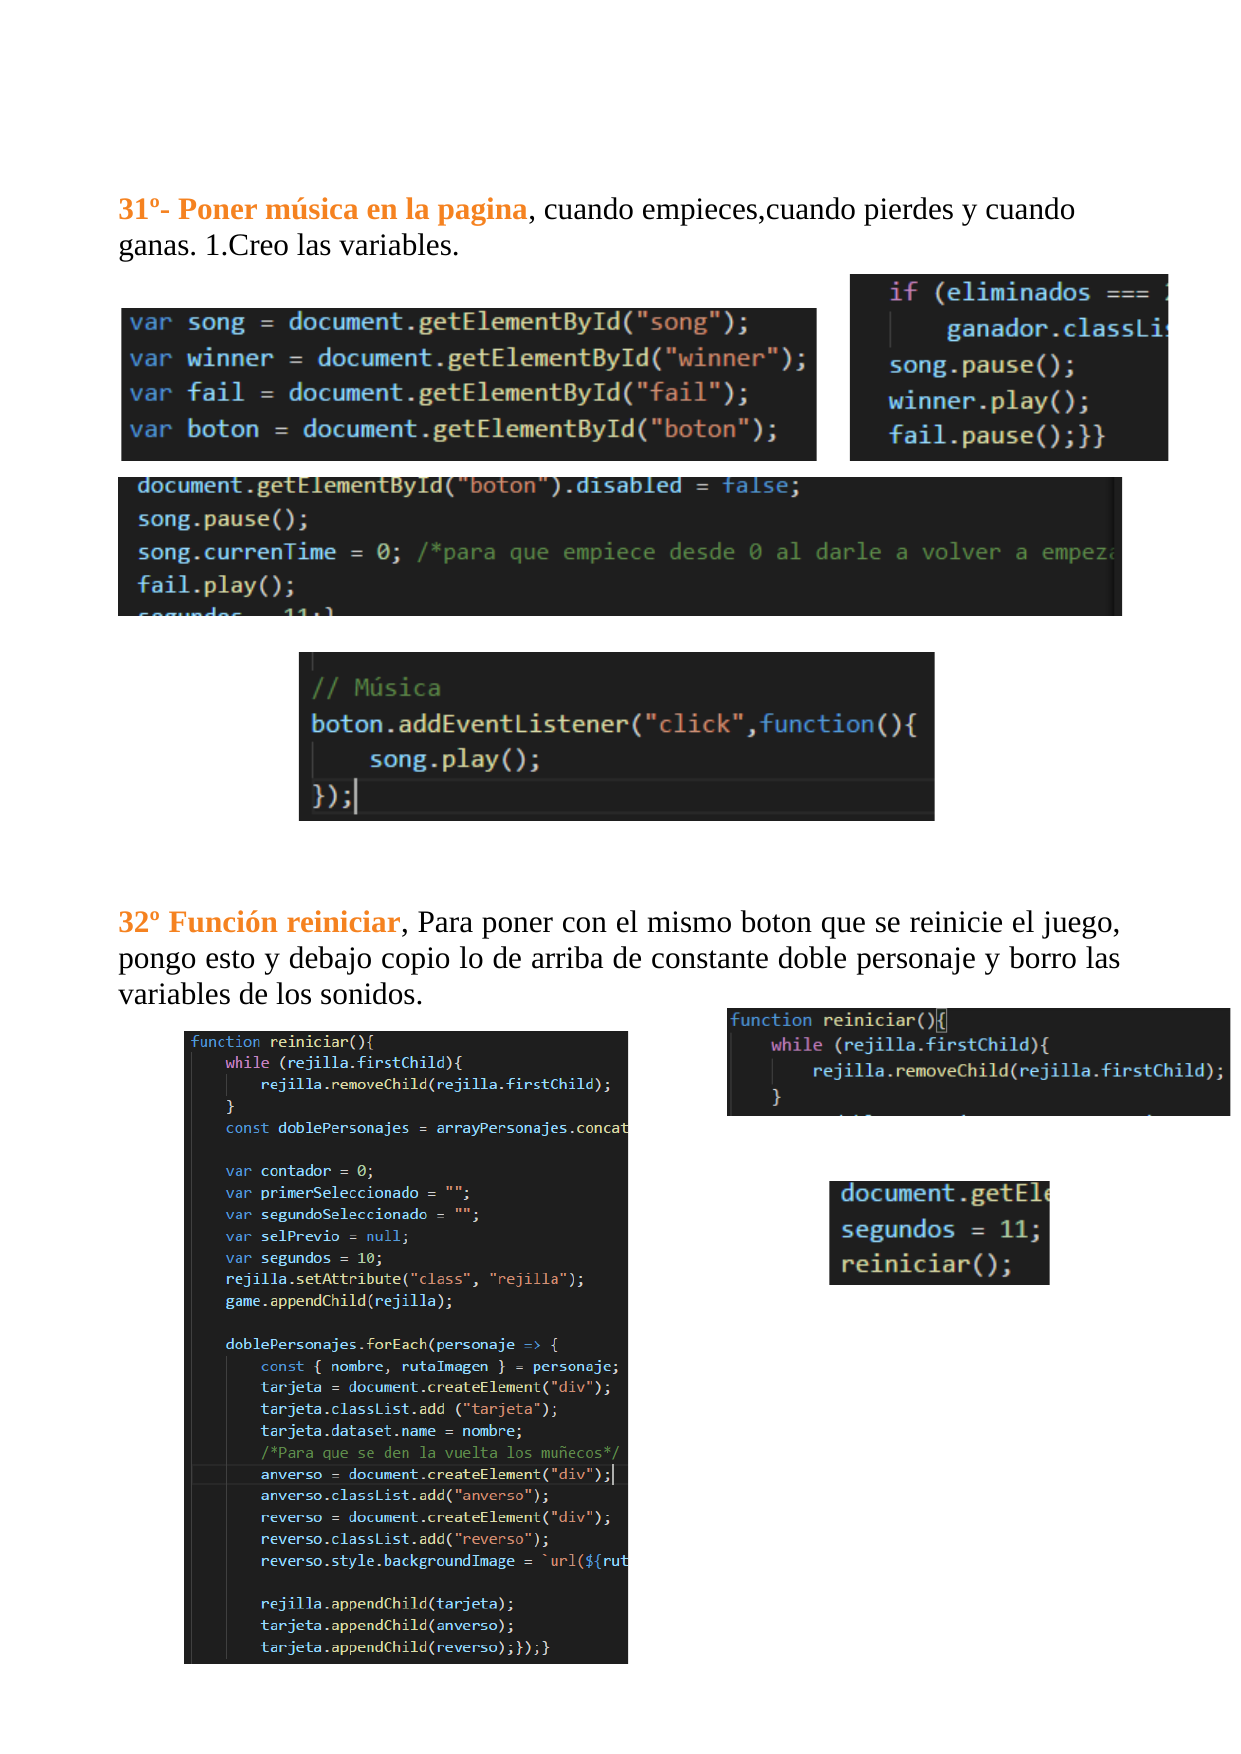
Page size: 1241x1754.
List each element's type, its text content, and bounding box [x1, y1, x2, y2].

picture [121, 308, 817, 461]
text 32º Función reiniciar, Para poner con el mismo boton que se reinicie el juego, pongo esto y debajo copio lo de arriba de constante doble personaje y borro las variables de los sonidos. [118, 903, 1122, 1011]
picture [184, 1031, 629, 1664]
picture [298, 652, 935, 821]
text 31º- Poner música en la pagina, cuando empieces,cuando pierdes y cuando ganas. 1.Creo las variables. [118, 190, 1122, 262]
picture [849, 274, 1169, 461]
picture [118, 477, 1123, 616]
picture [829, 1181, 1050, 1285]
picture [727, 1008, 1231, 1116]
